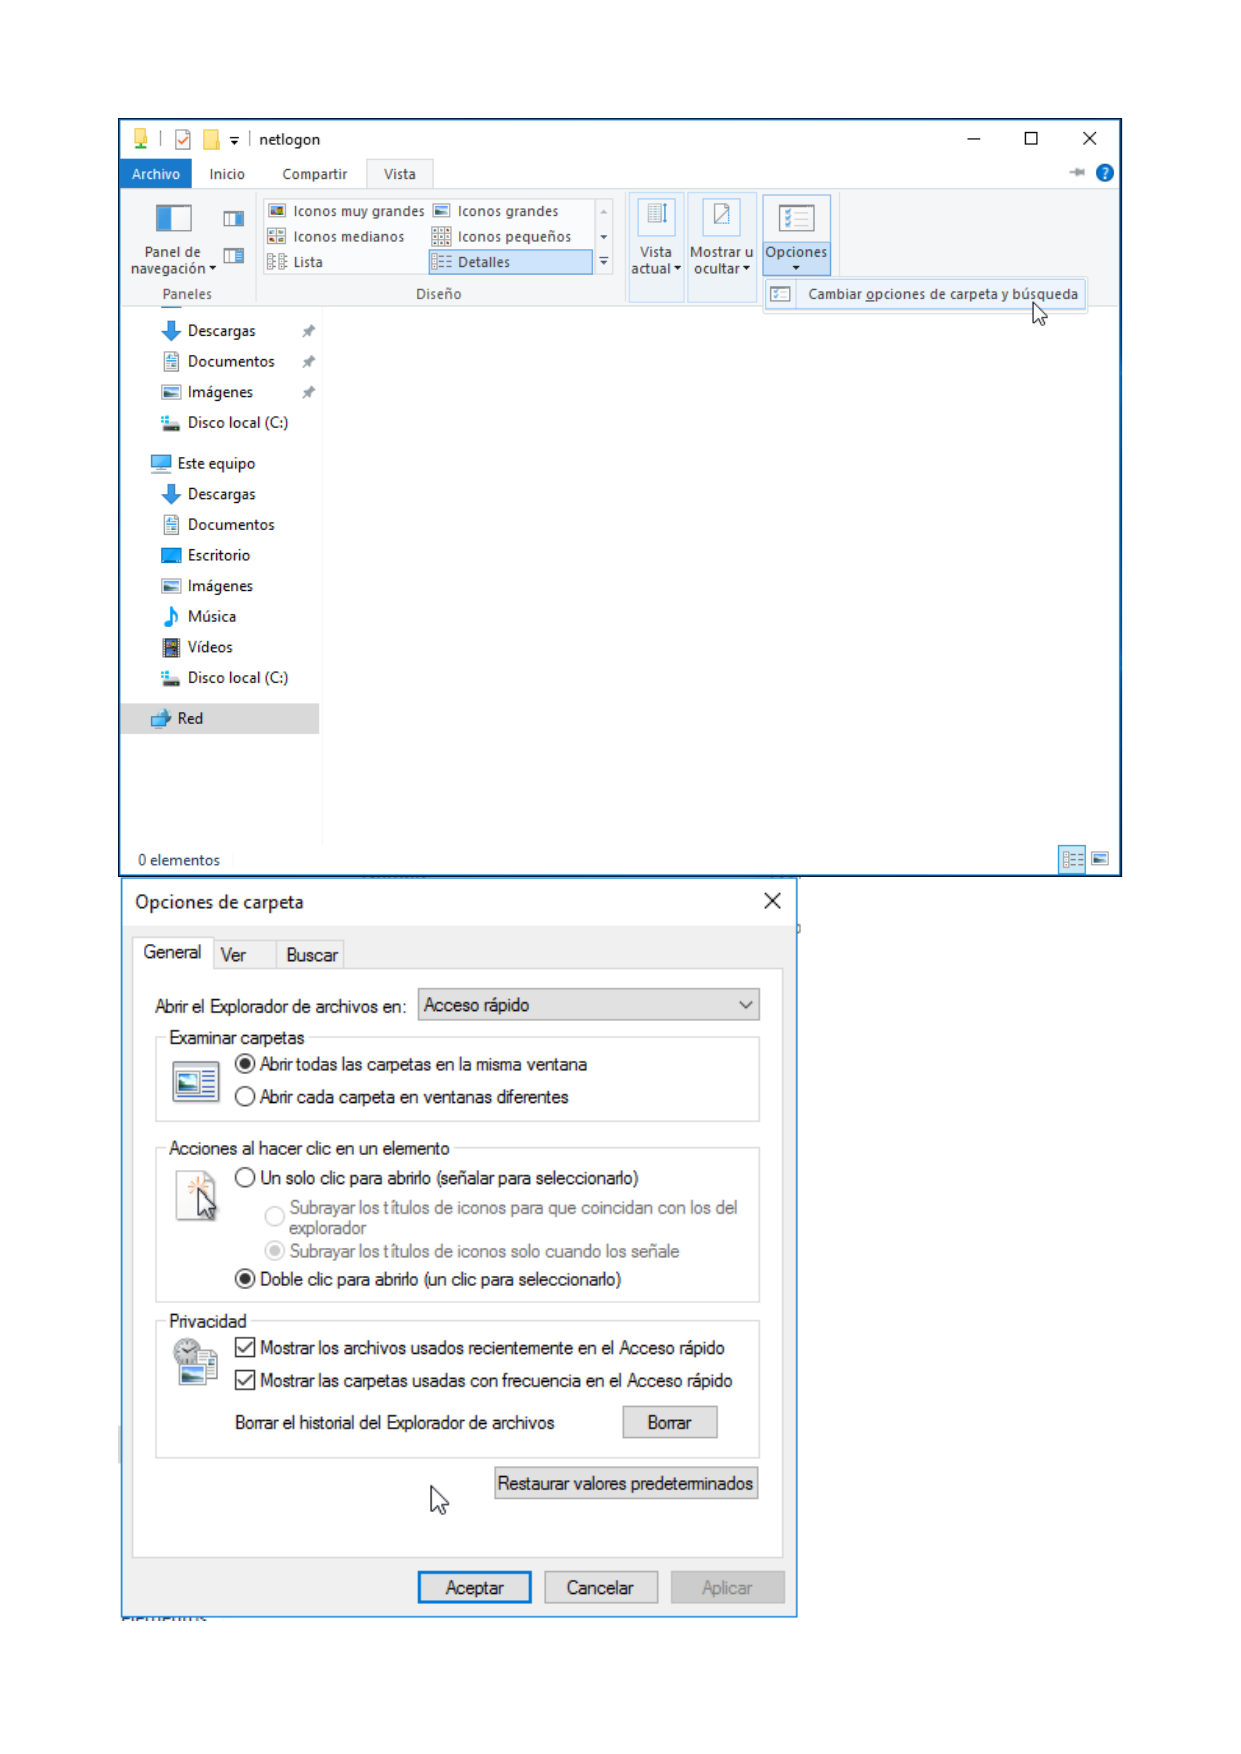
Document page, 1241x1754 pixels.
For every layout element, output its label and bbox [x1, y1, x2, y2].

picture [118, 118, 1123, 1621]
